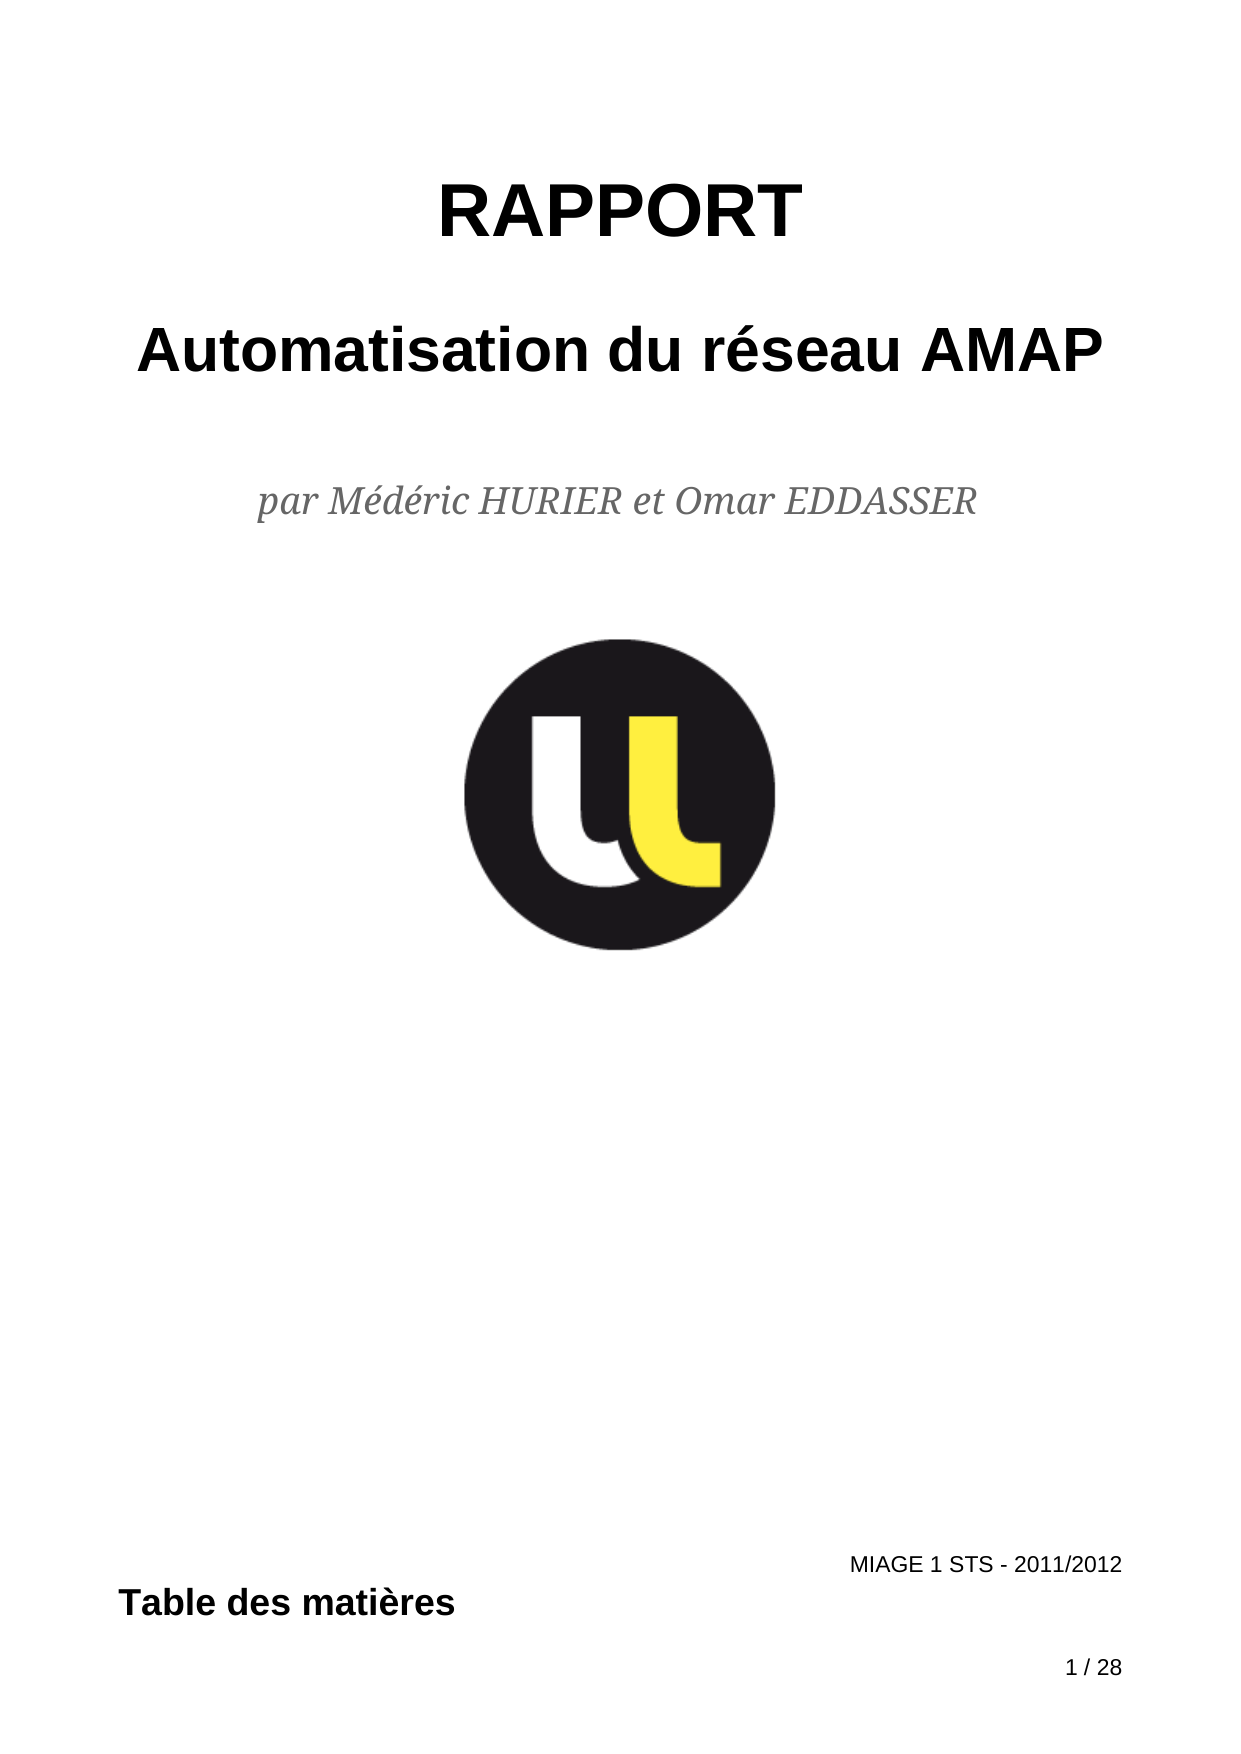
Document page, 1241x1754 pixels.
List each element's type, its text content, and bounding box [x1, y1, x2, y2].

text MIAGE 1 STS - 2011/2012 [118, 1552, 1122, 1578]
picture [424, 599, 816, 991]
text Table des matières [118, 1582, 1122, 1623]
subtitle par Médéric HURIER et Omar EDDASSER [118, 474, 1122, 525]
title RAPPORT [118, 168, 1122, 252]
title Automatisation du réseau AMAP [118, 314, 1122, 384]
